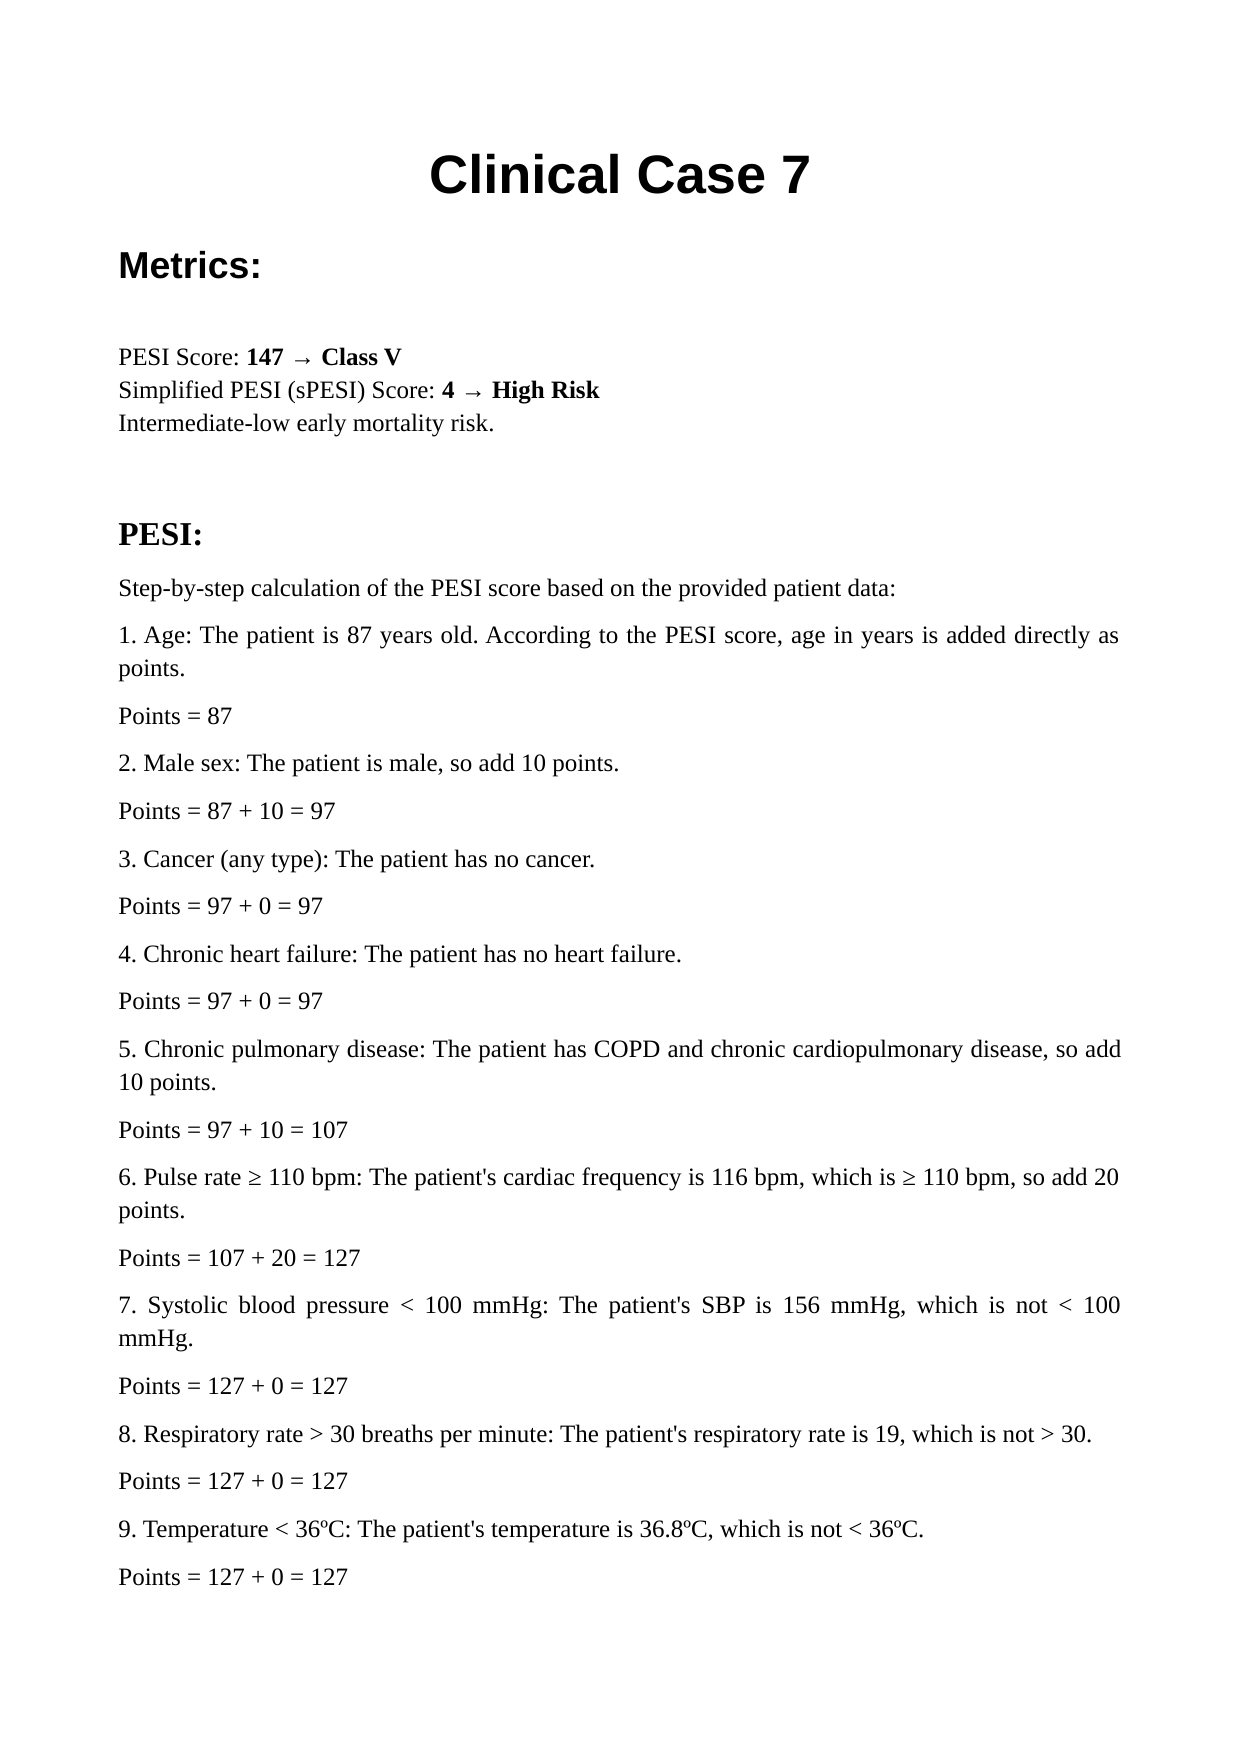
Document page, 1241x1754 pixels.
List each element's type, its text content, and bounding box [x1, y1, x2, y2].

text PESI Score: 147 → Class V Simplified PESI (sPESI) Score: 4 → High Risk Intermediate-low early mortality risk. [118, 342, 1122, 436]
text Points = 127 + 0 = 127 [118, 1466, 1122, 1495]
text 8. Respiratory rate > 30 breaths per minute: The patient's respiratory rate is 19, which is not > 30. [118, 1419, 1122, 1447]
text Points = 97 + 0 = 97 [118, 986, 1122, 1015]
text Points = 127 + 0 = 127 [118, 1371, 1122, 1400]
text 9. Temperature < 36ºC: The patient's temperature is 36.8ºC, which is not < 36ºC. [118, 1514, 1122, 1543]
text 4. Chronic heart failure: The patient has no heart failure. [118, 939, 1122, 968]
text PESI: [118, 514, 1122, 552]
text 3. Cancer (any type): The patient has no cancer. [118, 844, 1122, 872]
text 2. Male sex: The patient is male, so add 10 points. [118, 748, 1122, 777]
text Points = 97 + 10 = 107 [118, 1115, 1122, 1143]
text Points = 97 + 0 = 97 [118, 891, 1122, 920]
text 6. Pulse rate ≥ 110 bpm: The patient's cardiac frequency is 116 bpm, which is ≥ 110 bpm, so add 20 points. [118, 1162, 1122, 1224]
text Points = 87 + 10 = 97 [118, 796, 1122, 825]
text 1. Age: The patient is 87 years old. According to the PESI score, age in years is added directly as points. [118, 620, 1122, 682]
text Step-by-step calculation of the PESI score based on the provided patient data: [118, 573, 1122, 601]
title Clinical Case 7 [118, 143, 1122, 205]
text 5. Chronic pulmonary disease: The patient has COPD and chronic cardiopulmonary disease, so add 10 points. [118, 1034, 1122, 1096]
subtitle Metrics: [118, 243, 1122, 329]
text Points = 127 + 0 = 127 [118, 1562, 1122, 1590]
text Points = 107 + 20 = 127 [118, 1243, 1122, 1272]
text Points = 87 [118, 701, 1122, 729]
text 7. Systolic blood pressure < 100 mmHg: The patient's SBP is 156 mmHg, which is not < 100 mmHg. [118, 1291, 1122, 1352]
